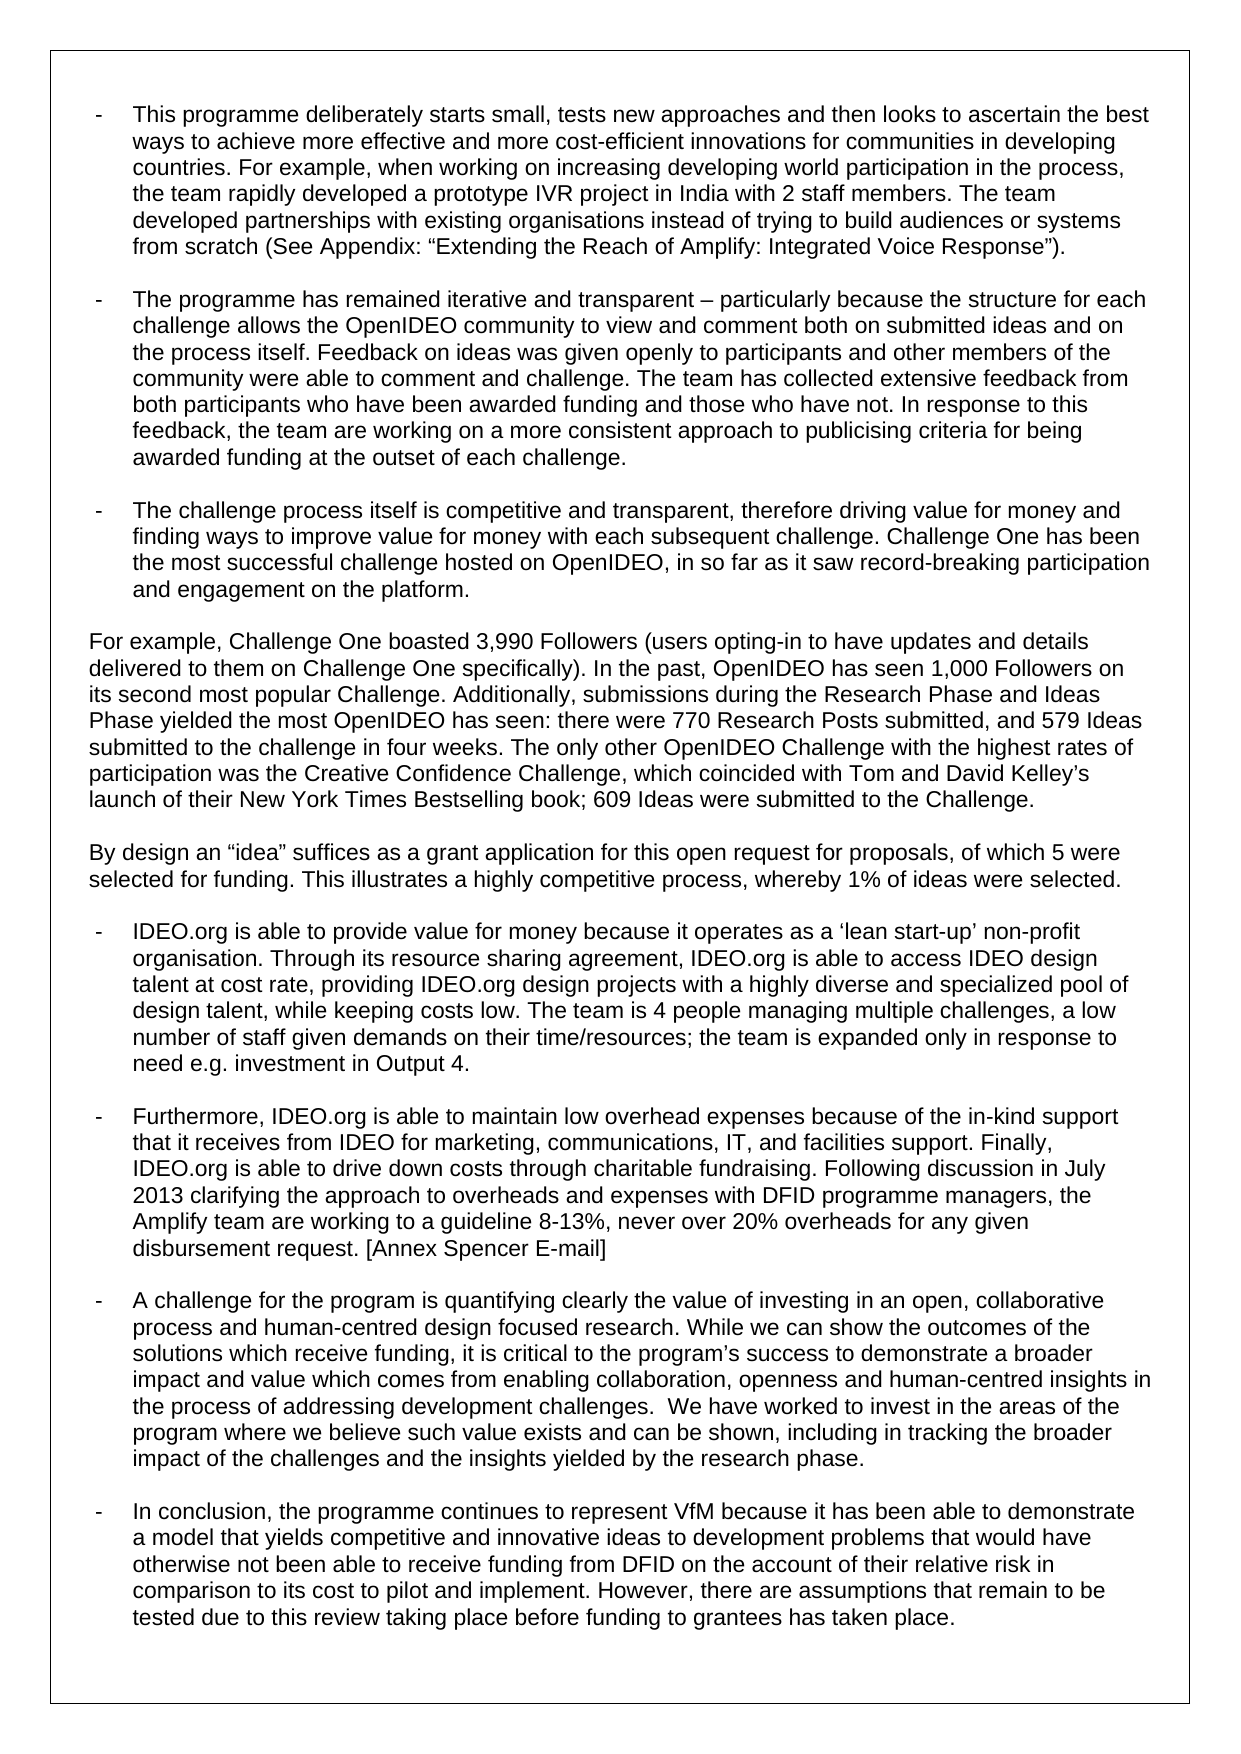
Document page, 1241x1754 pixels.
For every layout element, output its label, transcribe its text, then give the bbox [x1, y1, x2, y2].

list IDEO.org is able to provide value for money because it operates as a ‘lean start-up’ non-profit organisation. Through its resource sharing agreement, IDEO.org is able to access IDEO design talent at cost rate, providing IDEO.org design projects with a highly diverse and specialized pool of design talent, while keeping costs low. The team is 4 people managing multiple challenges, a low number of staff given demands on their time/resources; the team is expanded only in response to need e.g. investment in Output 4. [95, 918, 1152, 1076]
list The programme has remained iterative and transparent – particularly because the structure for each challenge allows the OpenIDEO community to view and comment both on submitted ideas and on the process itself. Feedback on ideas was given openly to participants and other members of the community were able to comment and challenge. The team has collected extensive feedback from both participants who have been awarded funding and those who have not. In response to this feedback, the team are working on a more consistent approach to publicising criteria for being awarded funding at the outset of each challenge. [95, 286, 1152, 470]
list The challenge process itself is competitive and transparent, therefore driving value for money and finding ways to improve value for money with each subsequent challenge. Challenge One has been the most successful challenge hosted on OpenIDEO, in so far as it saw record-breaking participation and engagement on the platform. [95, 497, 1152, 602]
text For example, Challenge One boasted 3,990 Followers (users opting-in to have updates and details delivered to them on Challenge One specifically). In the past, OpenIDEO has seen 1,000 Followers on its second most popular Challenge. Additionally, submissions during the Research Phase and Ideas Phase yielded the most OpenIDEO has seen: there were 770 Research Posts submitted, and 579 Ideas submitted to the challenge in four weeks. The only other OpenIDEO Challenge with the highest rates of participation was the Creative Confidence Challenge, which coincided with Tom and David Kelley’s launch of their New York Times Bestselling book; 609 Ideas were submitted to the Challenge. [89, 628, 1152, 813]
list Furthermore, IDEO.org is able to maintain low overhead expenses because of the in-kind support that it receives from IDEO for marketing, communications, IT, and facilities support. Finally, IDEO.org is able to drive down costs through charitable fundraising. Following discussion in July 2013 clarifying the approach to overheads and expenses with DFID programme managers, the Amplify team are working to a guideline 8-13%, never over 20% overheads for any given disbursement request. [Annex Spencer E-mail] [95, 1103, 1152, 1261]
list A challenge for the program is quantifying clearly the value of investing in an open, collaborative process and human-centred design focused research. While we can show the outcomes of the solutions which receive funding, it is critical to the program’s success to demonstrate a broader impact and value which comes from enabling collaboration, openness and human-centred insights in the process of addressing development challenges. We have worked to invest in the areas of the program where we believe such value exists and can be shown, including in tracking the broader impact of the challenges and the insights yielded by the research phase. [95, 1287, 1152, 1472]
text By design an “idea” suffices as a grant application for this open request for proposals, of which 5 were selected for funding. This illustrates a highly competitive process, whereby 1% of ideas were selected. [89, 839, 1152, 892]
list In conclusion, the programme continues to represent VfM because it has been able to demonstrate a model that yields competitive and innovative ideas to development problems that would have otherwise not been able to receive funding from DFID on the account of their relative risk in comparison to its cost to pilot and implement. However, there are assumptions that remain to be tested due to this review taking place before funding to grantees has taken place. [95, 1498, 1152, 1630]
list This programme deliberately starts small, tests new approaches and then looks to ascertain the best ways to achieve more effective and more cost-efficient innovations for communities in developing countries. For example, when working on increasing developing world participation in the process, the team rapidly developed a prototype IVR project in India with 2 staff members. The team developed partnerships with existing organisations instead of trying to build audiences or systems from scratch (See Appendix: “Extending the Reach of Amplify: Integrated Voice Response”). [95, 101, 1152, 259]
